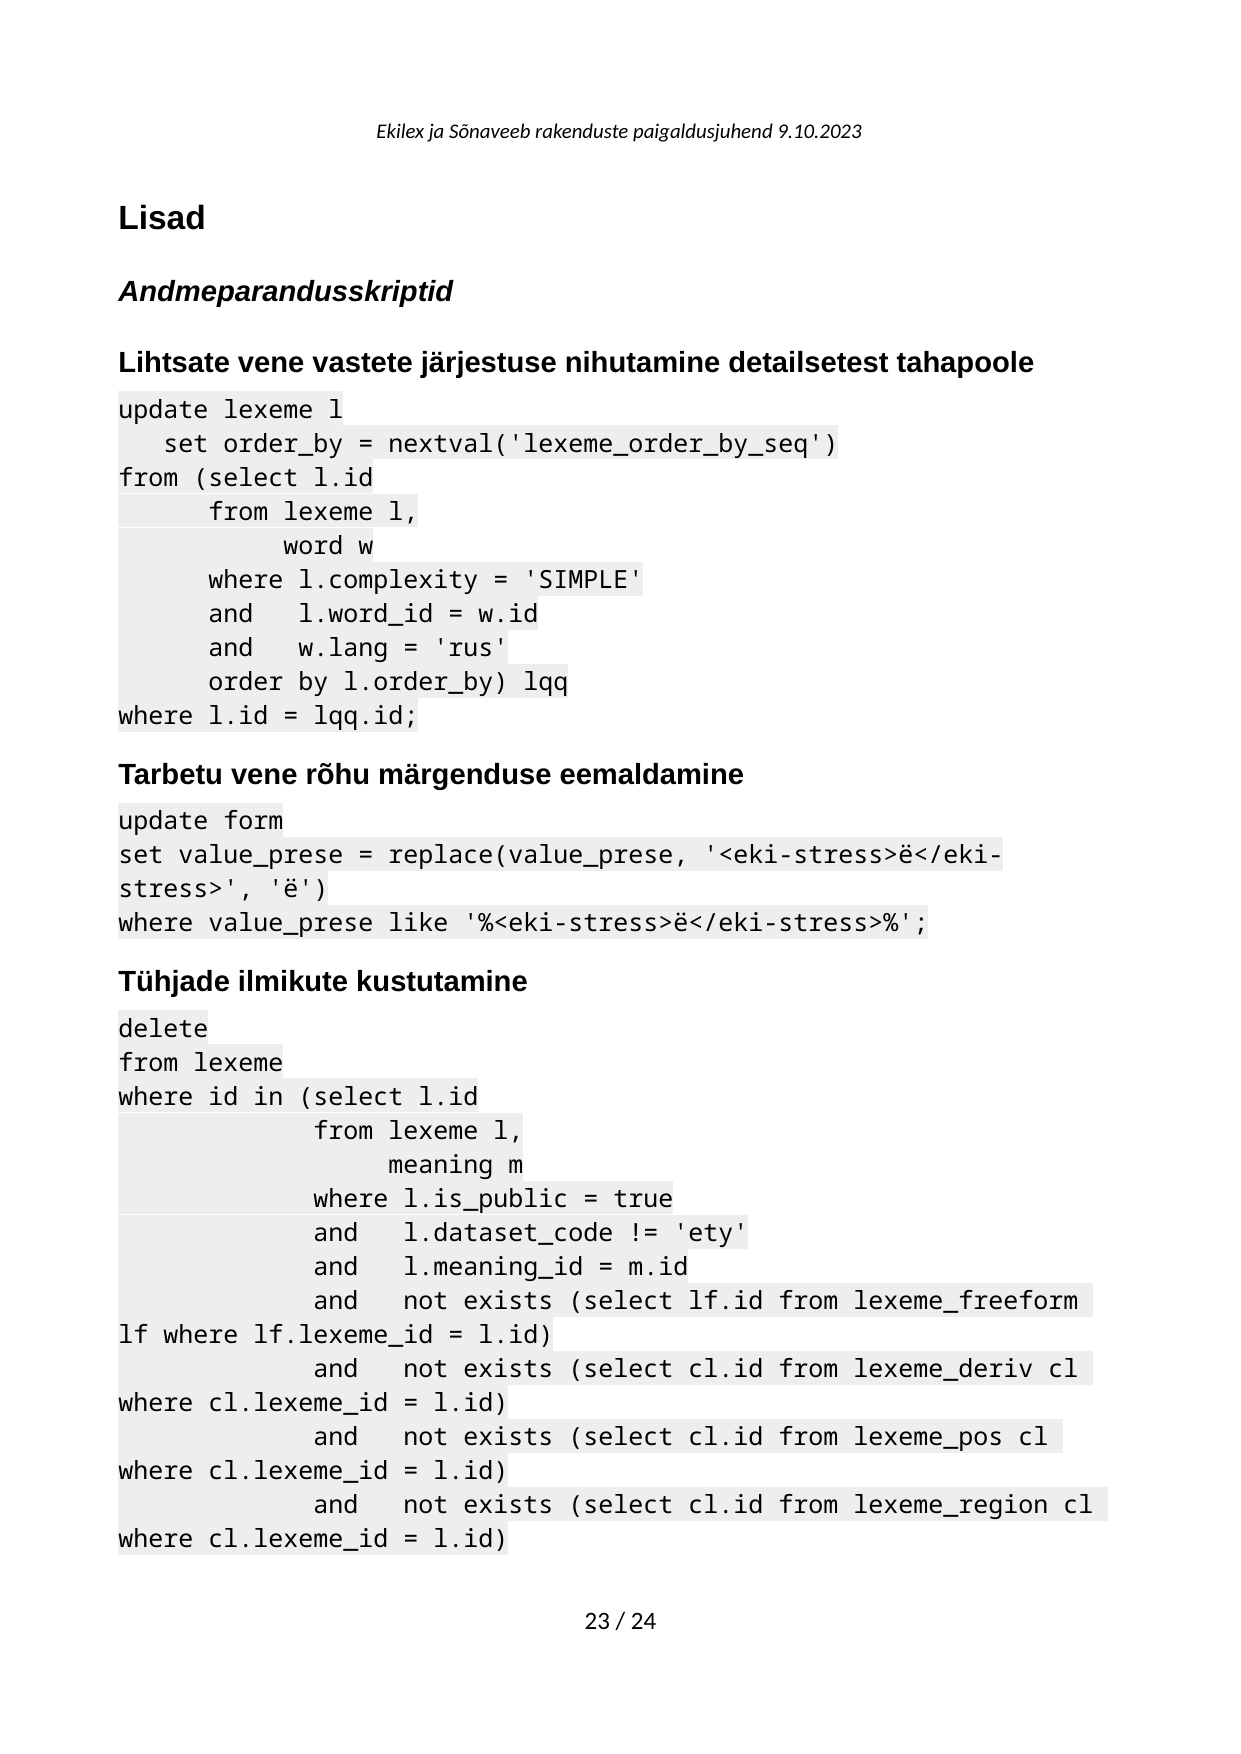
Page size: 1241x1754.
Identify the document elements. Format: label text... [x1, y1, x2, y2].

text word w [118, 527, 1122, 562]
text and w.lang = 'rus' [118, 630, 1122, 664]
subtitle Lihtsate vene vastete järjestuse nihutamine detailsetest tahapoole [118, 345, 1122, 379]
text from lexeme [118, 1044, 1122, 1078]
text where l.id = lqq.id; [118, 698, 1122, 732]
text set order_by = nextval('lexeme_order_by_seq') [118, 425, 1122, 459]
text and l.dataset_code != 'ety' [118, 1214, 1122, 1249]
text and not exists (select cl.id from lexeme_region cl where cl.lexeme_id = l.id) [118, 1487, 1122, 1555]
subtitle Tarbetu vene rõhu märgenduse eemaldamine [118, 757, 1122, 790]
text order by l.order_by) lqq [118, 664, 1122, 698]
text and not exists (select cl.id from lexeme_pos cl where cl.lexeme_id = l.id) [118, 1419, 1122, 1487]
subtitle Tühjade ilmikute kustutamine [118, 964, 1122, 998]
text where value_prese like '%<eki-stress>ё</eki-stress>%'; [118, 905, 1122, 939]
text where l.complexity = 'SIMPLE' [118, 562, 1122, 596]
text update lexeme l [118, 391, 1122, 425]
text from lexeme l, [118, 493, 1122, 527]
text from (select l.id [118, 459, 1122, 493]
text and not exists (select cl.id from lexeme_deriv cl where cl.lexeme_id = l.id) [118, 1351, 1122, 1419]
text from lexeme l, [118, 1112, 1122, 1146]
subtitle Lisad [118, 198, 1122, 237]
text update form [118, 803, 1122, 837]
text where l.is_public = true [118, 1181, 1122, 1214]
text where id in (select l.id [118, 1078, 1122, 1112]
text and not exists (select lf.id from lexeme_freeform lf where lf.lexeme_id = l.id) [118, 1283, 1122, 1351]
text and l.meaning_id = m.id [118, 1249, 1122, 1283]
text and l.word_id = w.id [118, 596, 1122, 630]
text meaning m [118, 1146, 1122, 1181]
text delete [118, 1010, 1122, 1044]
text set value_prese = replace(value_prese, '<eki-stress>ё</eki-stress>', 'ё') [118, 837, 1122, 905]
subtitle Andmeparandusskriptid [118, 274, 1122, 308]
